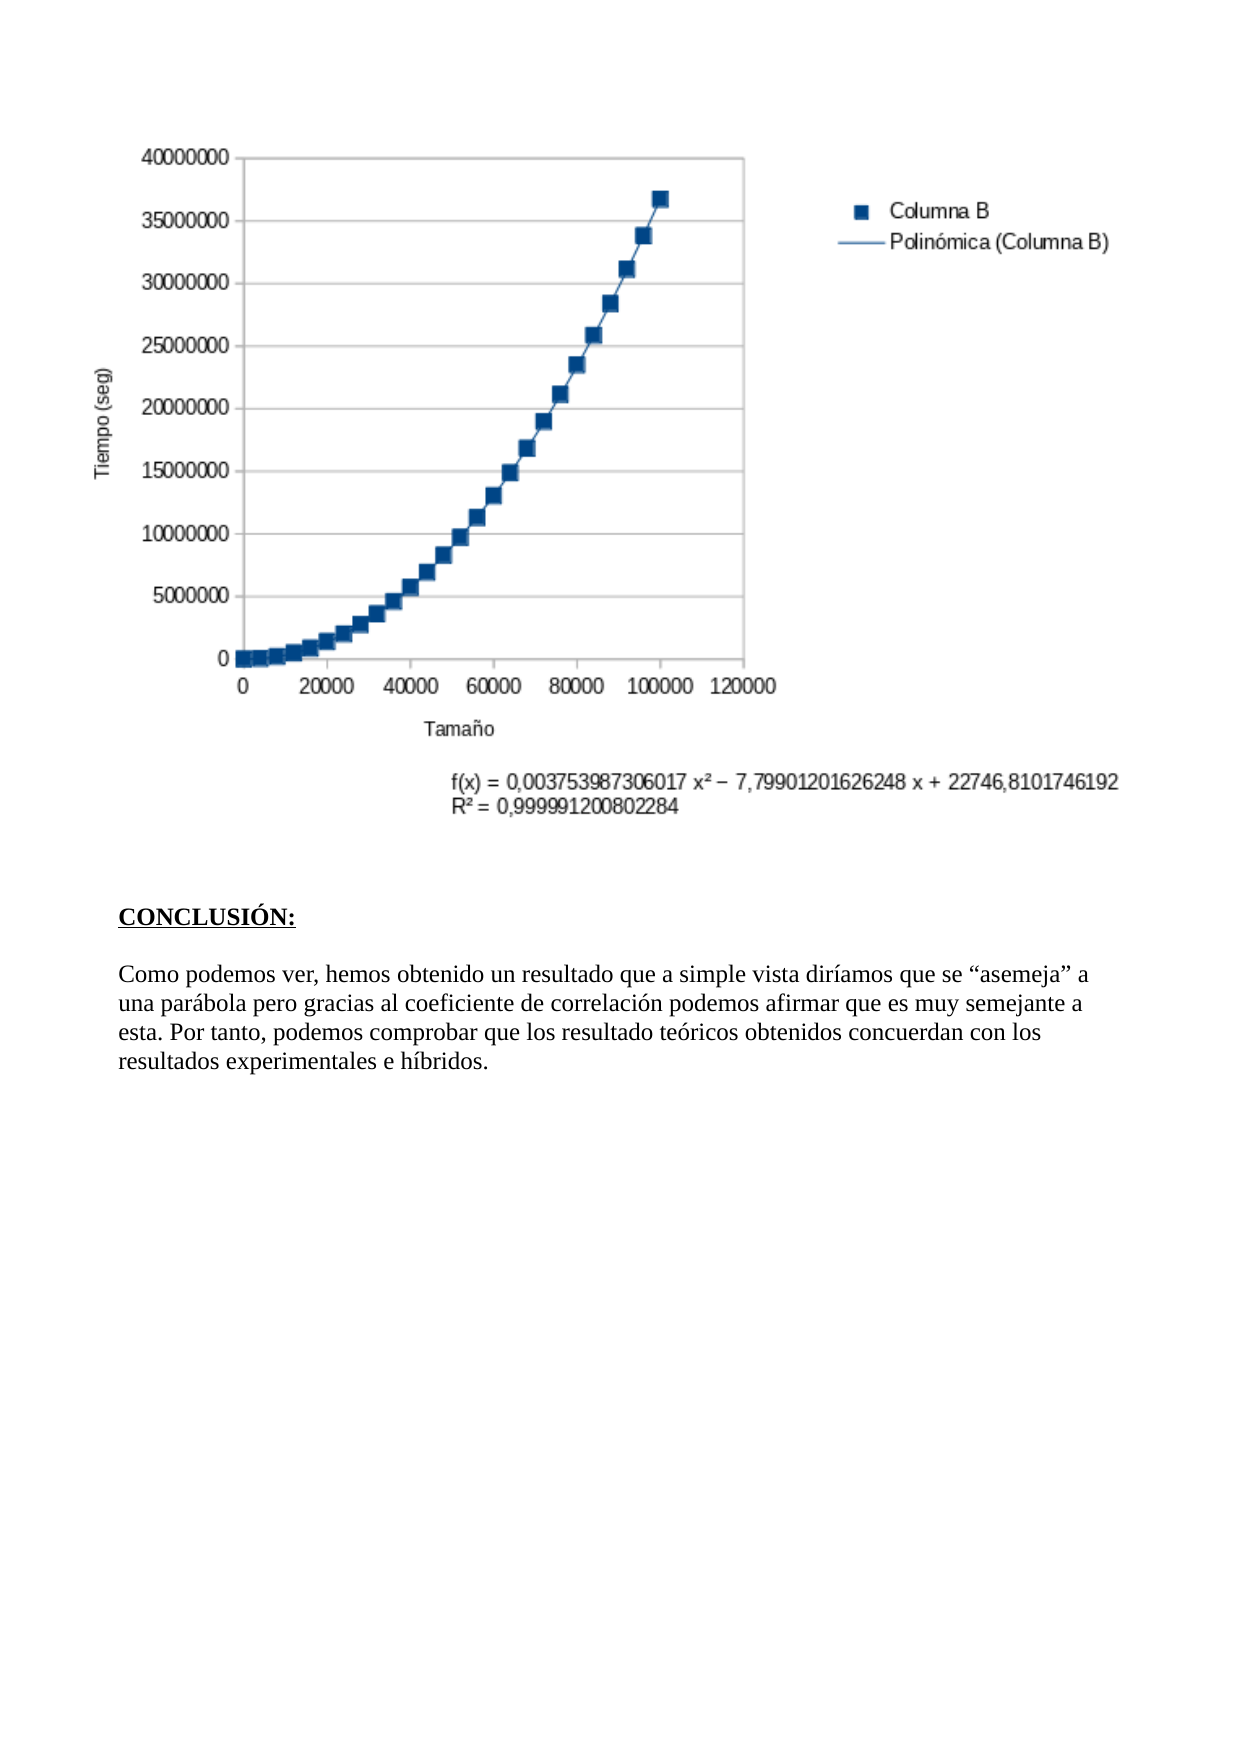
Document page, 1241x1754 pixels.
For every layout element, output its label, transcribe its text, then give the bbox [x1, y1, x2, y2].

text Como podemos ver, hemos obtenido un resultado que a simple vista diríamos que se “asemeja” a una parábola pero gracias al coeficiente de correlación podemos afirmar que es muy semejante a esta. Por tanto, podemos comprobar que los resultado teóricos obtenidos concuerdan con los resultados experimentales e híbridos. [118, 959, 1122, 1074]
text CONCLUSIÓN: [118, 902, 1122, 931]
picture [80, 118, 1161, 845]
